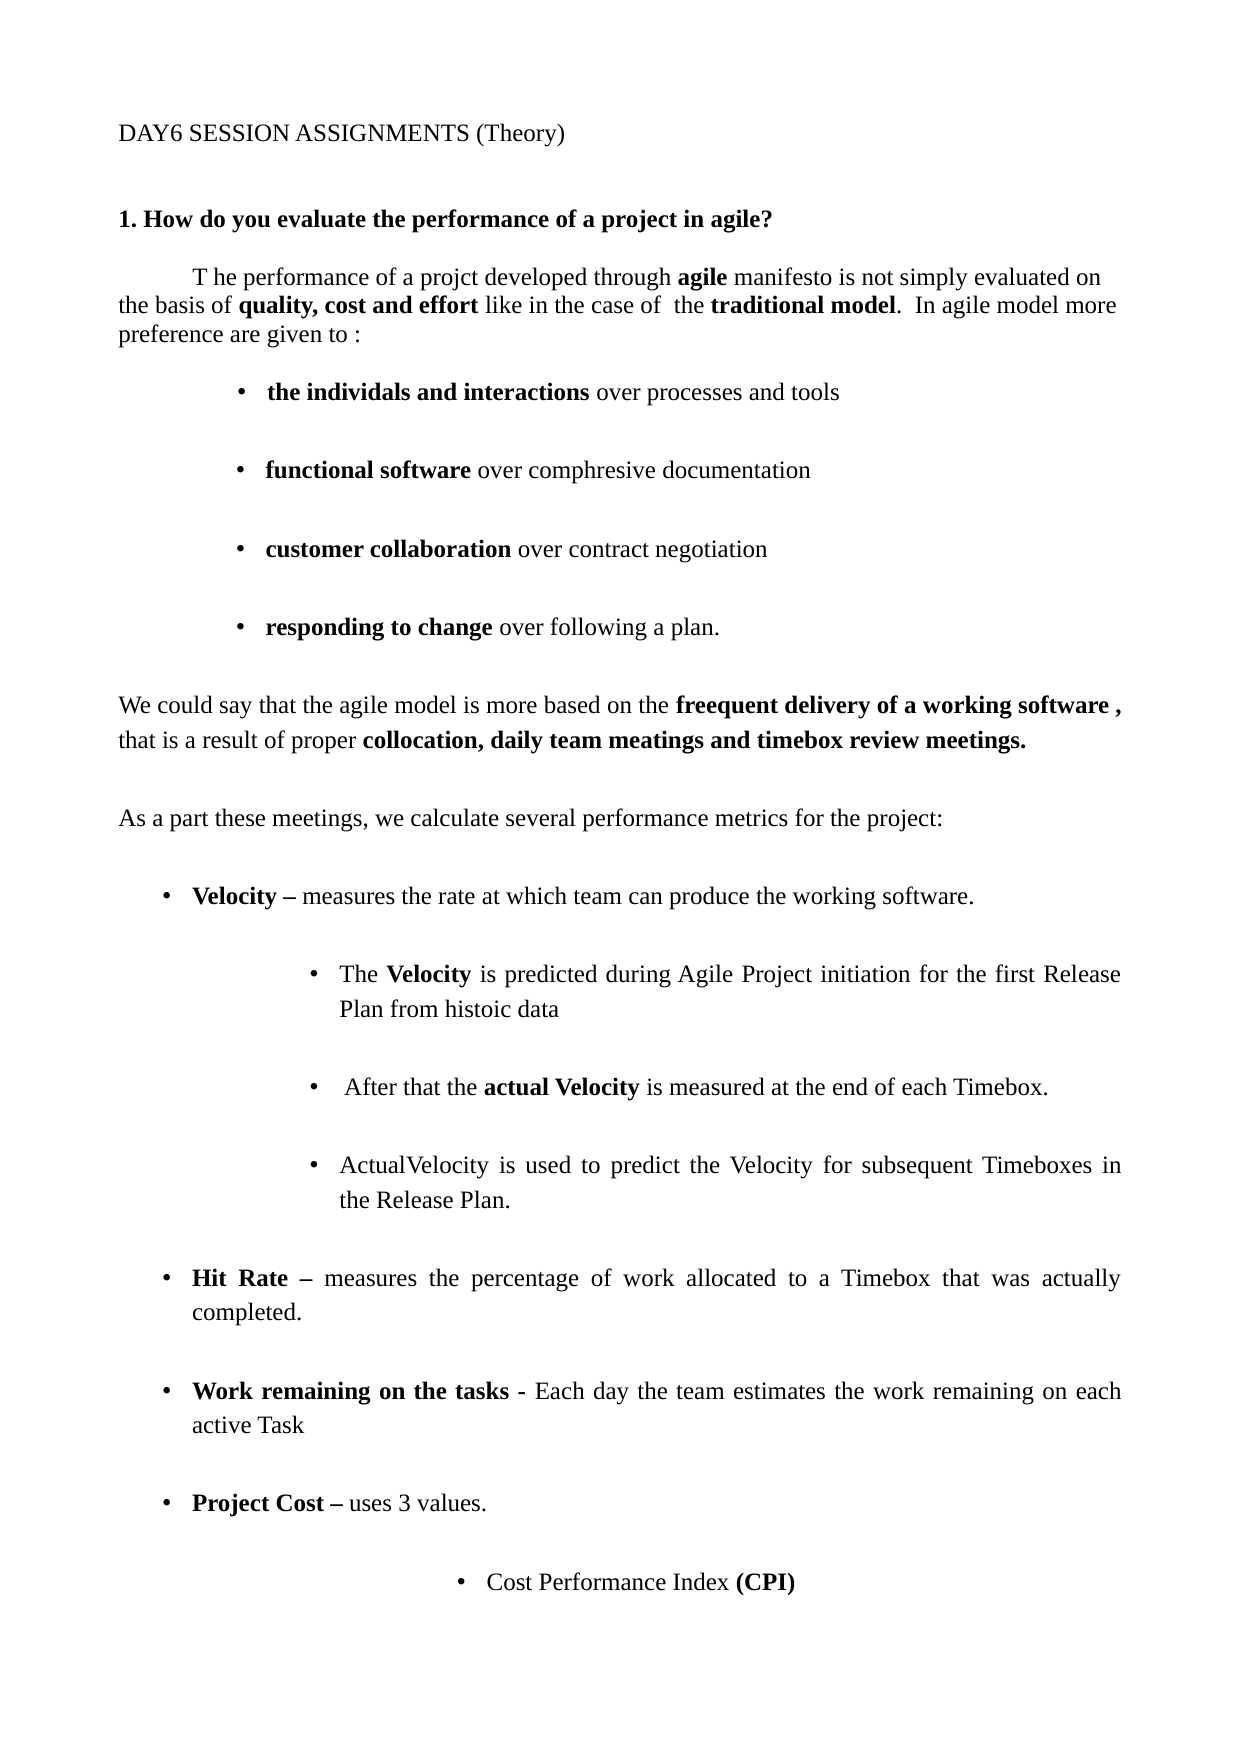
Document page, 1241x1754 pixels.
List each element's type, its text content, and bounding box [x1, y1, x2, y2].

text 1. How do you evaluate the performance of a project in agile? [118, 204, 1122, 233]
list ActualVelocity is used to predict the Velocity for subsequent Timeboxes in the Release Plan. [309, 1150, 1122, 1213]
text DAY6 SESSION ASSIGNMENTS (Theory) [118, 118, 1122, 147]
text We could say that the agile model is more based on the freequent delivery of a working software , that is a result of proper collocation, daily team meatings and timebox review meetings. [118, 690, 1122, 753]
list Project Cost – uses 3 values. [162, 1488, 1122, 1517]
text As a part these meetings, we calculate several performance metrics for the project: [118, 803, 1122, 832]
list functional software over comphresive documentation [236, 456, 1122, 484]
list Work remaining on the tasks - Each day the team estimates the work remaining on each active Task [162, 1376, 1122, 1439]
list Cost Performance Index (CPI) [457, 1567, 1122, 1595]
list After that the actual Velocity is measured at the end of each Timebox. [309, 1072, 1122, 1101]
list customer collaboration over contract negotiation [236, 534, 1122, 562]
text T he performance of a projct developed through agile manifesto is not simply evaluated on the basis of quality, cost and effort like in the case of the traditional model. In agile model more preference are given to : [118, 262, 1122, 348]
list The Velocity is predicted during Agile Project initiation for the first Release Plan from histoic data [309, 959, 1122, 1023]
list Hit Rate – measures the percentage of work allocated to a Timebox that was actually completed. [162, 1263, 1122, 1326]
list Velocity – measures the rate at which team can produce the working software. [162, 881, 1122, 910]
list responding to change over following a plan. [236, 612, 1122, 641]
list the individals and interactions over processes and tools [237, 377, 1122, 406]
